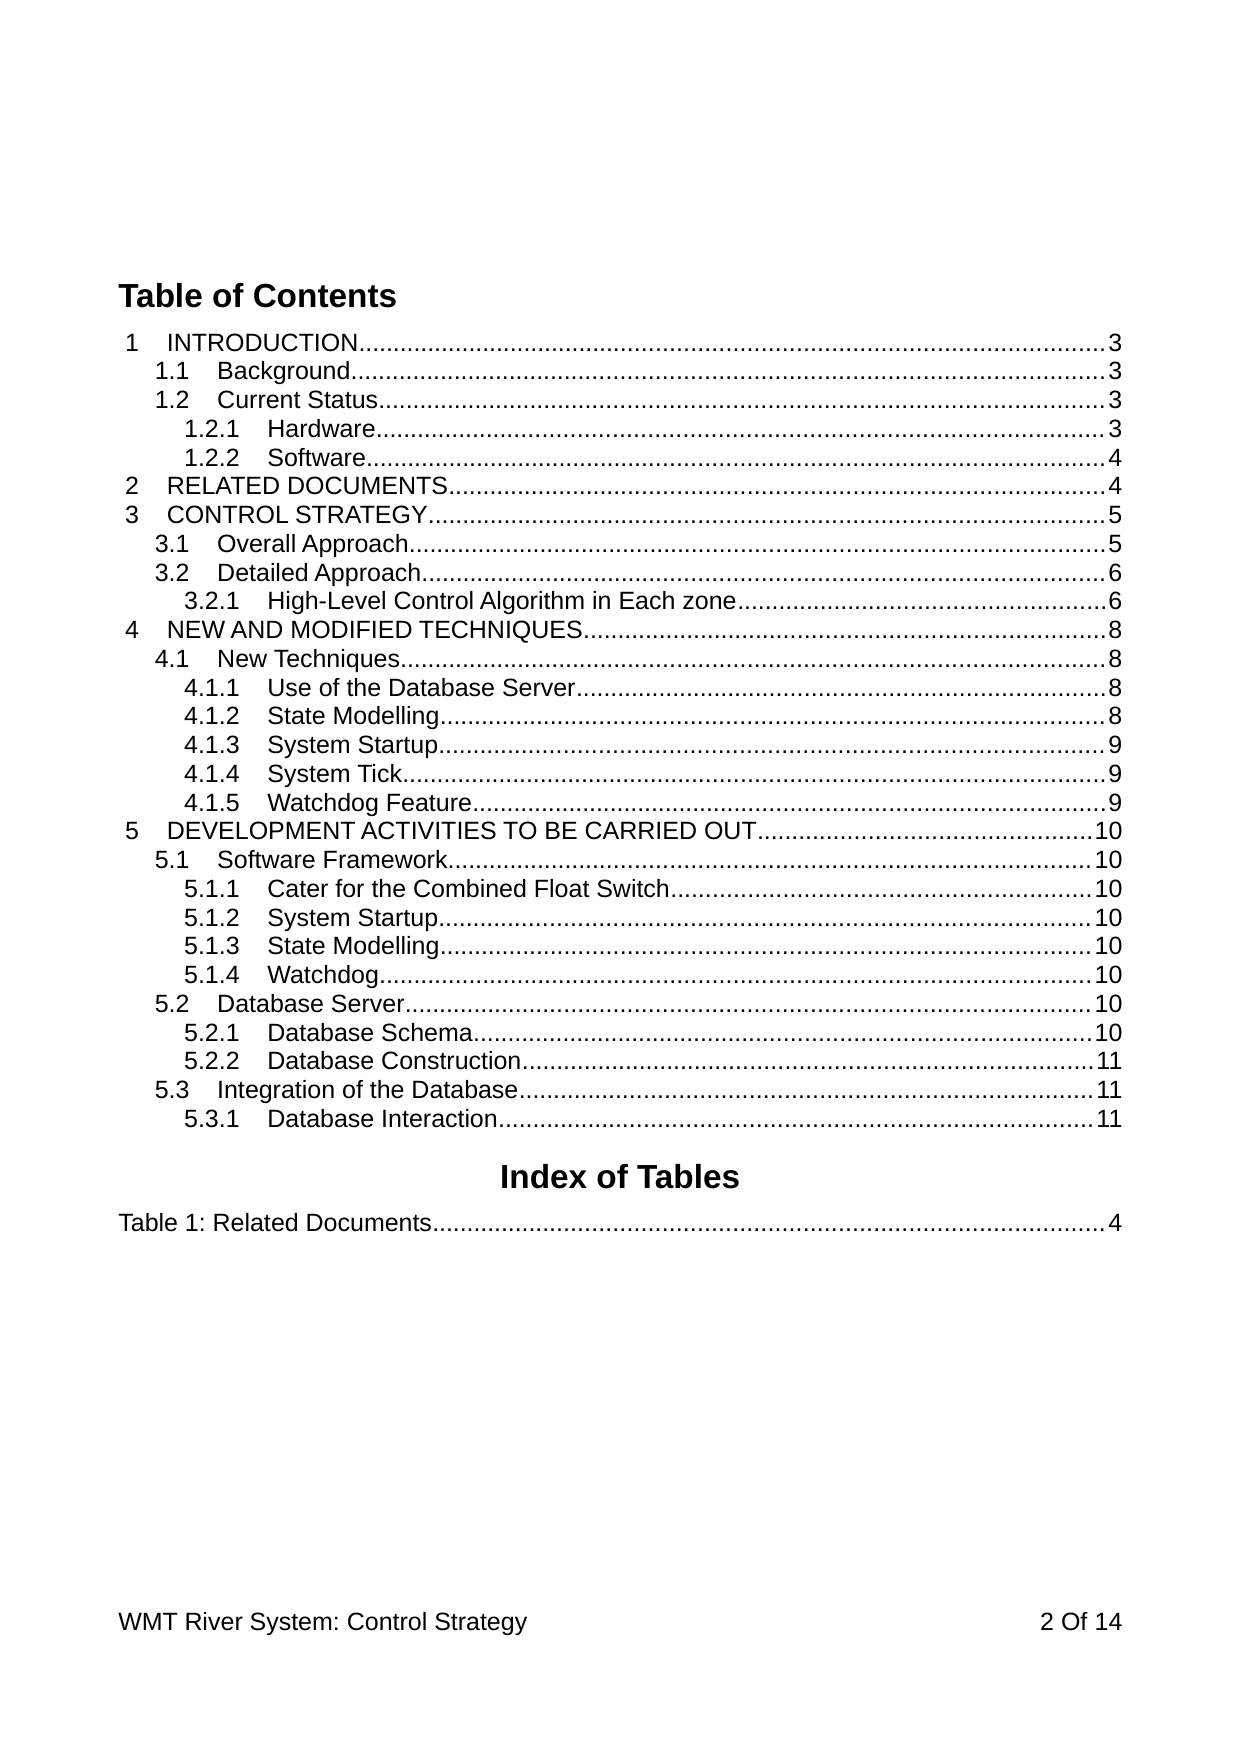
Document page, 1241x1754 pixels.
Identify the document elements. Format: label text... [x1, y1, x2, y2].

text 5 DEVELOPMENT ACTIVITIES TO BE CARRIED OUT 10 [118, 816, 1122, 845]
text 1.1 Background 3 [148, 356, 1122, 385]
text 2 RELATED DOCUMENTS 4 [118, 471, 1122, 500]
text 1.2.1 Hardware 3 [177, 414, 1122, 442]
text 5.1.3 State Modelling 10 [177, 931, 1122, 960]
text Table 1: Related Documents 4 [118, 1208, 1122, 1237]
text 4.1.4 System Tick 9 [177, 759, 1122, 787]
text 5.1.2 System Startup 10 [177, 902, 1122, 931]
text 1.2 Current Status 3 [148, 385, 1122, 414]
text 5.2.1 Database Schema 10 [177, 1017, 1122, 1046]
text 1 INTRODUCTION 3 [118, 327, 1122, 356]
text 5.3 Integration of the Database 11 [148, 1075, 1122, 1104]
text 5.3.1 Database Interaction 11 [177, 1104, 1122, 1132]
text 5.1 Software Framework 10 [148, 845, 1122, 874]
text 1.2.2 Software 4 [177, 442, 1122, 471]
subtitle Table of Contents [118, 277, 1122, 315]
text 4.1 New Techniques 8 [148, 644, 1122, 672]
text 5.2.2 Database Construction 11 [177, 1046, 1122, 1075]
text 4.1.1 Use of the Database Server 8 [177, 672, 1122, 701]
text 5.1.1 Cater for the Combined Float Switch 10 [177, 874, 1122, 902]
text 3 CONTROL STRATEGY 5 [118, 500, 1122, 529]
text 3.2 Detailed Approach 6 [148, 557, 1122, 586]
text 4.1.5 Watchdog Feature 9 [177, 787, 1122, 816]
text 4.1.3 System Startup 9 [177, 730, 1122, 759]
text 3.2.1 High-Level Control Algorithm in Each zone 6 [177, 586, 1122, 615]
text 4 NEW AND MODIFIED TECHNIQUES 8 [118, 615, 1122, 644]
text 4.1.2 State Modelling 8 [177, 701, 1122, 730]
text 3.1 Overall Approach 5 [148, 529, 1122, 557]
text 5.2 Database Server 10 [148, 989, 1122, 1017]
text 5.1.4 Watchdog 10 [177, 960, 1122, 989]
subtitle Index of Tables [118, 1157, 1122, 1196]
